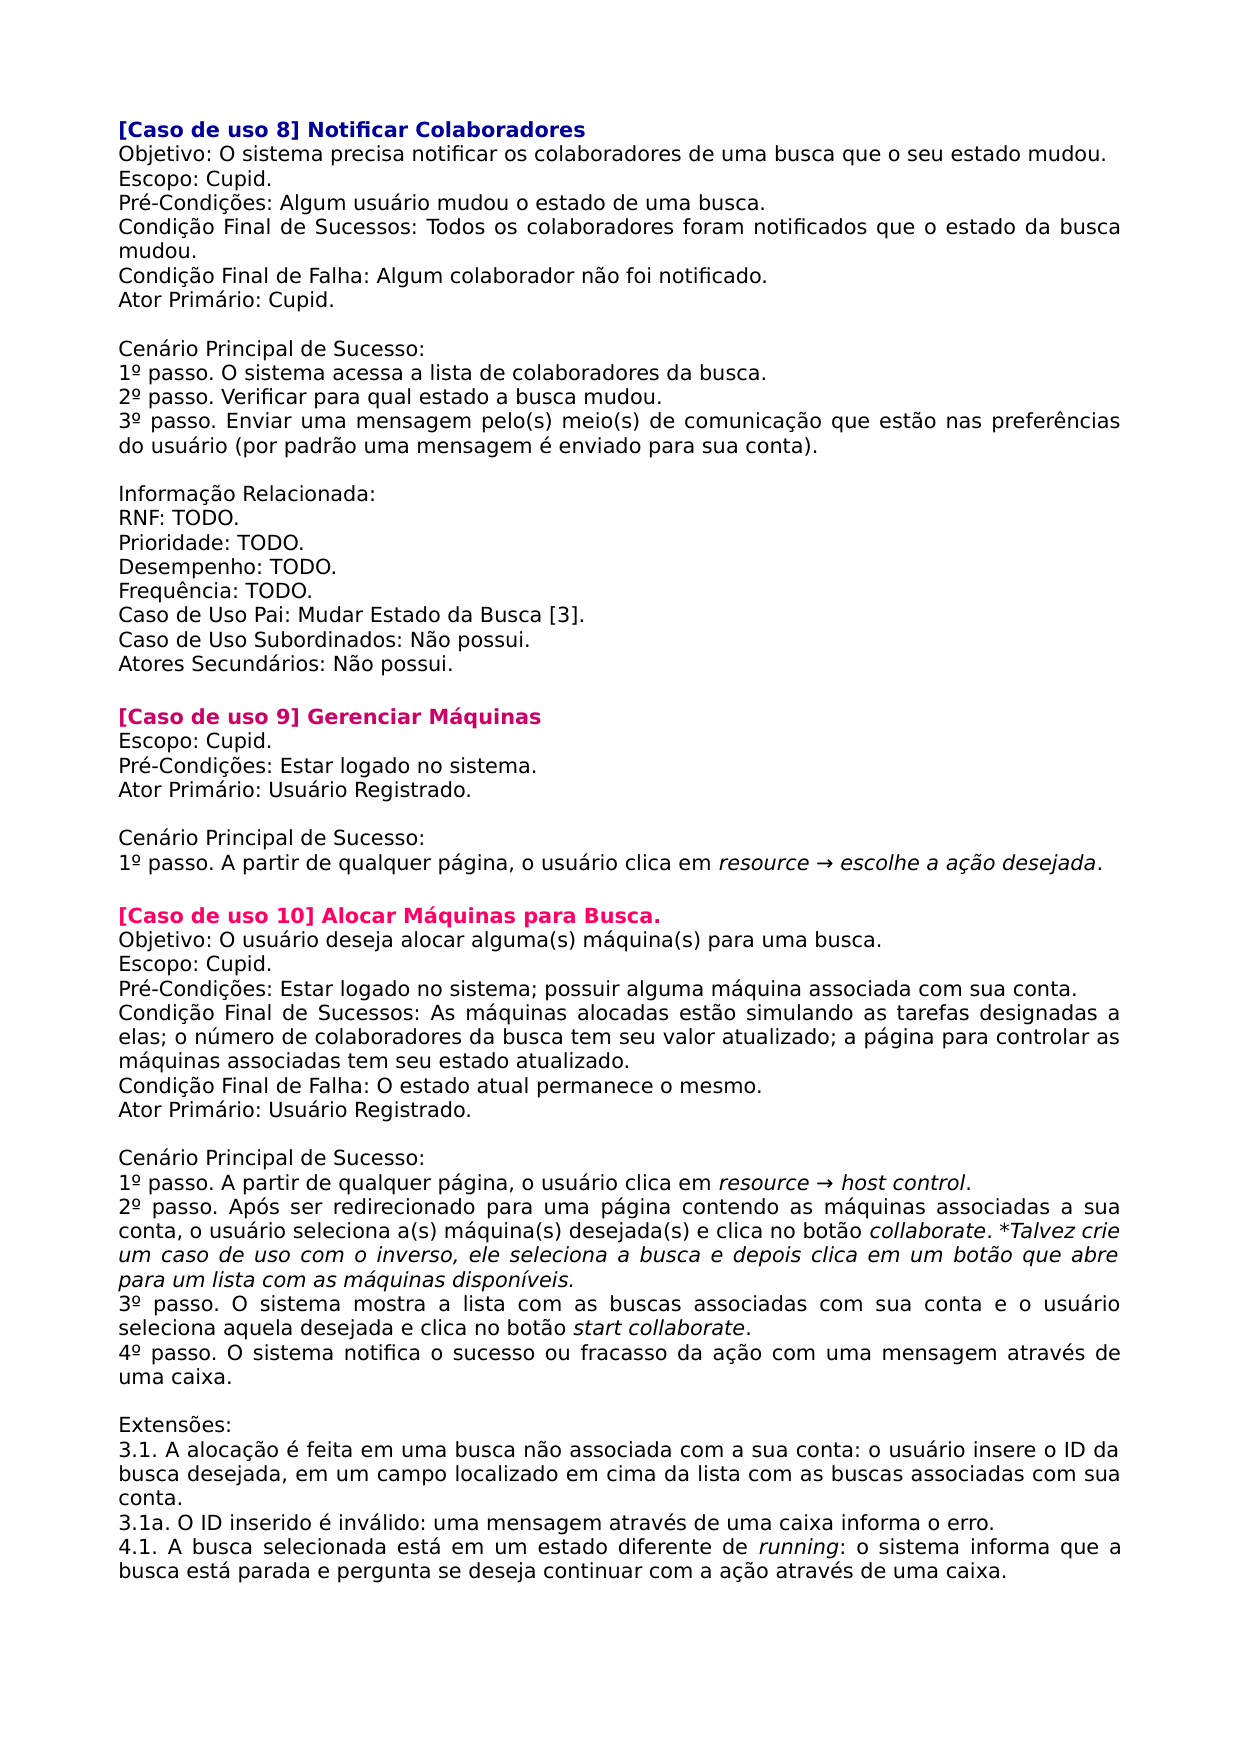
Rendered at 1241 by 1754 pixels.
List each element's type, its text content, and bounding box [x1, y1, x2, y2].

text 1º passo. O sistema acessa a lista de colaboradores da busca. [118, 361, 1122, 385]
text Caso de Uso Pai: Mudar Estado da Busca [3]. [118, 603, 1122, 628]
text Ator Primário: Usuário Registrado. [118, 778, 1122, 802]
text 4.1. A busca selecionada está em um estado diferente de running: o sistema informa que a busca está parada e pergunta se deseja continuar com a ação através de uma caixa. [118, 1535, 1122, 1583]
text Prioridade: TODO. [118, 531, 1122, 555]
text Escopo: Cupid. [118, 952, 1122, 977]
text 4º passo. O sistema notifica o sucesso ou fracasso da ação com uma mensagem através de uma caixa. [118, 1341, 1122, 1389]
text Atores Secundários: Não possui. [118, 652, 1122, 676]
text Pré-Condições: Algum usuário mudou o estado de uma busca. [118, 191, 1122, 215]
text Condição Final de Sucessos: As máquinas alocadas estão simulando as tarefas designadas a elas; o número de colaboradores da busca tem seu valor atualizado; a página para controlar as máquinas associadas tem seu estado atualizado. [118, 1001, 1122, 1074]
text [Caso de uso 9] Gerenciar Máquinas [118, 705, 1122, 729]
text Objetivo: O sistema precisa notificar os colaboradores de uma busca que o seu estado mudou. [118, 142, 1122, 167]
text [Caso de uso 10] Alocar Máquinas para Busca. [118, 904, 1122, 928]
text 1º passo. A partir de qualquer página, o usuário clica em resource → host control. [118, 1171, 1122, 1195]
text Condição Final de Falha: Algum colaborador não foi notificado. [118, 264, 1122, 288]
text 2º passo. Após ser redirecionado para uma página contendo as máquinas associadas a sua conta, o usuário seleciona a(s) máquina(s) desejada(s) e clica no botão collaborate. *Talvez crie um caso de uso com o inverso, ele seleciona a busca e depois clica em um botão que abre para um lista com as máquinas disponíveis. [118, 1195, 1122, 1292]
text [Caso de uso 8] Notificar Colaboradores [118, 118, 1122, 142]
text Condição Final de Falha: O estado atual permanece o mesmo. [118, 1074, 1122, 1098]
text RNF: TODO. [118, 506, 1122, 531]
text Caso de Uso Subordinados: Não possui. [118, 628, 1122, 652]
text Cenário Principal de Sucesso: [118, 337, 1122, 361]
text 3º passo. Enviar uma mensagem pelo(s) meio(s) de comunicação que estão nas preferências do usuário (por padrão uma mensagem é enviado para sua conta). [118, 409, 1122, 458]
text Ator Primário: Usuário Registrado. [118, 1098, 1122, 1122]
text 3.1a. O ID inserido é inválido: uma mensagem através de uma caixa informa o erro. [118, 1511, 1122, 1535]
text 3.1. A alocação é feita em uma busca não associada com a sua conta: o usuário insere o ID da busca desejada, em um campo localizado em cima da lista com as buscas associadas com sua conta. [118, 1438, 1122, 1511]
text Ator Primário: Cupid. [118, 288, 1122, 312]
text 1º passo. A partir de qualquer página, o usuário clica em resource → escolhe a ação desejada. [118, 851, 1122, 875]
text Desempenho: TODO. [118, 555, 1122, 579]
text Objetivo: O usuário deseja alocar alguma(s) máquina(s) para uma busca. [118, 928, 1122, 952]
text Frequência: TODO. [118, 579, 1122, 603]
text 3º passo. O sistema mostra a lista com as buscas associadas com sua conta e o usuário seleciona aquela desejada e clica no botão start collaborate. [118, 1292, 1122, 1341]
text Escopo: Cupid. [118, 167, 1122, 191]
text Extensões: [118, 1413, 1122, 1438]
text Cenário Principal de Sucesso: [118, 1146, 1122, 1171]
text Informação Relacionada: [118, 482, 1122, 506]
text Cenário Principal de Sucesso: [118, 826, 1122, 851]
text Pré-Condições: Estar logado no sistema. [118, 754, 1122, 778]
text Escopo: Cupid. [118, 729, 1122, 754]
text 2º passo. Verificar para qual estado a busca mudou. [118, 385, 1122, 409]
text Condição Final de Sucessos: Todos os colaboradores foram notificados que o estado da busca mudou. [118, 215, 1122, 264]
text Pré-Condições: Estar logado no sistema; possuir alguma máquina associada com sua conta. [118, 977, 1122, 1001]
